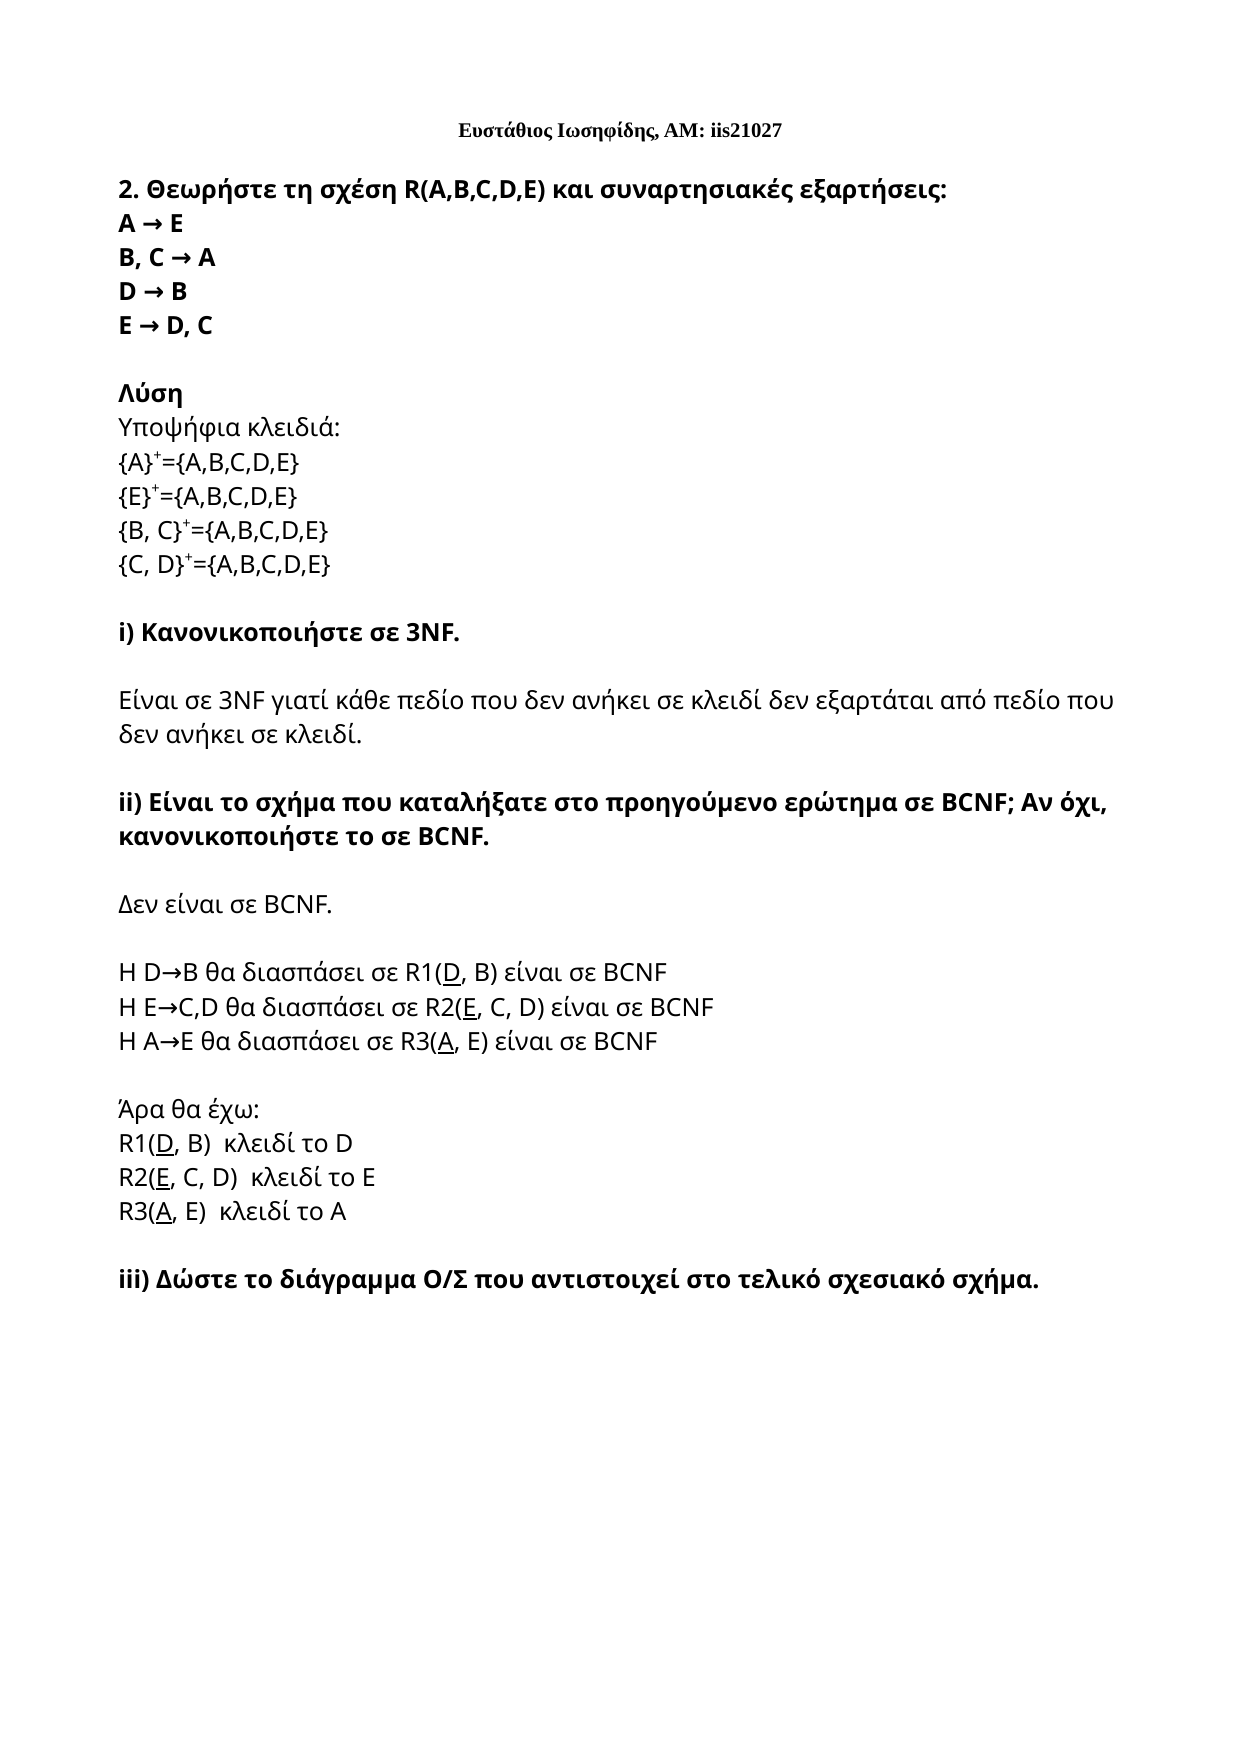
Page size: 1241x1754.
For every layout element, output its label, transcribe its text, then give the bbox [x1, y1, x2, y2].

text iii) Δώστε το διάγραμμα Ο/Σ που αντιστοιχεί στο τελικό σχεσιακό σχήμα. [118, 1262, 1122, 1296]
text R2(E, C, D) κλειδί το E [118, 1159, 1122, 1193]
text D → B [118, 274, 1122, 308]
text i) Κανονικοποιήστε σε 3NF. [118, 614, 1122, 648]
text A → E [118, 206, 1122, 240]
text Δεν είναι σε BCNF. [118, 887, 1122, 921]
text H A→E θα διασπάσει σε R3(A, E) είναι σε BCNF [118, 1023, 1122, 1057]
text Είναι σε 3NF γιατί κάθε πεδίο που δεν ανήκει σε κλειδί δεν εξαρτάται από πεδίο που δεν ανήκει σε κλειδί. [118, 683, 1122, 751]
text H D→B θα διασπάσει σε R1(D, B) είναι σε BCNF [118, 955, 1122, 989]
text B, C → A [118, 240, 1122, 274]
text {B, C}+={A,B,C,D,E} [118, 512, 1122, 546]
text H E→C,D θα διασπάσει σε R2(E, C, D) είναι σε BCNF [118, 989, 1122, 1023]
text {A}+={A,B,C,D,E} [118, 444, 1122, 478]
text 2. Θεωρήστε τη σχέση R(A,B,C,D,E) και συναρτησιακές εξαρτήσεις: [118, 172, 1122, 206]
text Λύση [118, 376, 1122, 410]
text E → D, C [118, 308, 1122, 342]
text ii) Είναι το σχήμα που καταλήξατε στο προηγούμενο ερώτημα σε BCNF; Αν όχι, κανονικοποιήστε το σε BCNF. [118, 785, 1122, 853]
text Άρα θα έχω: [118, 1091, 1122, 1125]
text R1(D, B) κλειδί το D [118, 1125, 1122, 1159]
text {C, D}+={A,B,C,D,E} [118, 546, 1122, 580]
text {E}+={A,B,C,D,E} [118, 478, 1122, 512]
text Υποψήφια κλειδιά: [118, 410, 1122, 444]
text R3(A, E) κλειδί το A [118, 1193, 1122, 1228]
